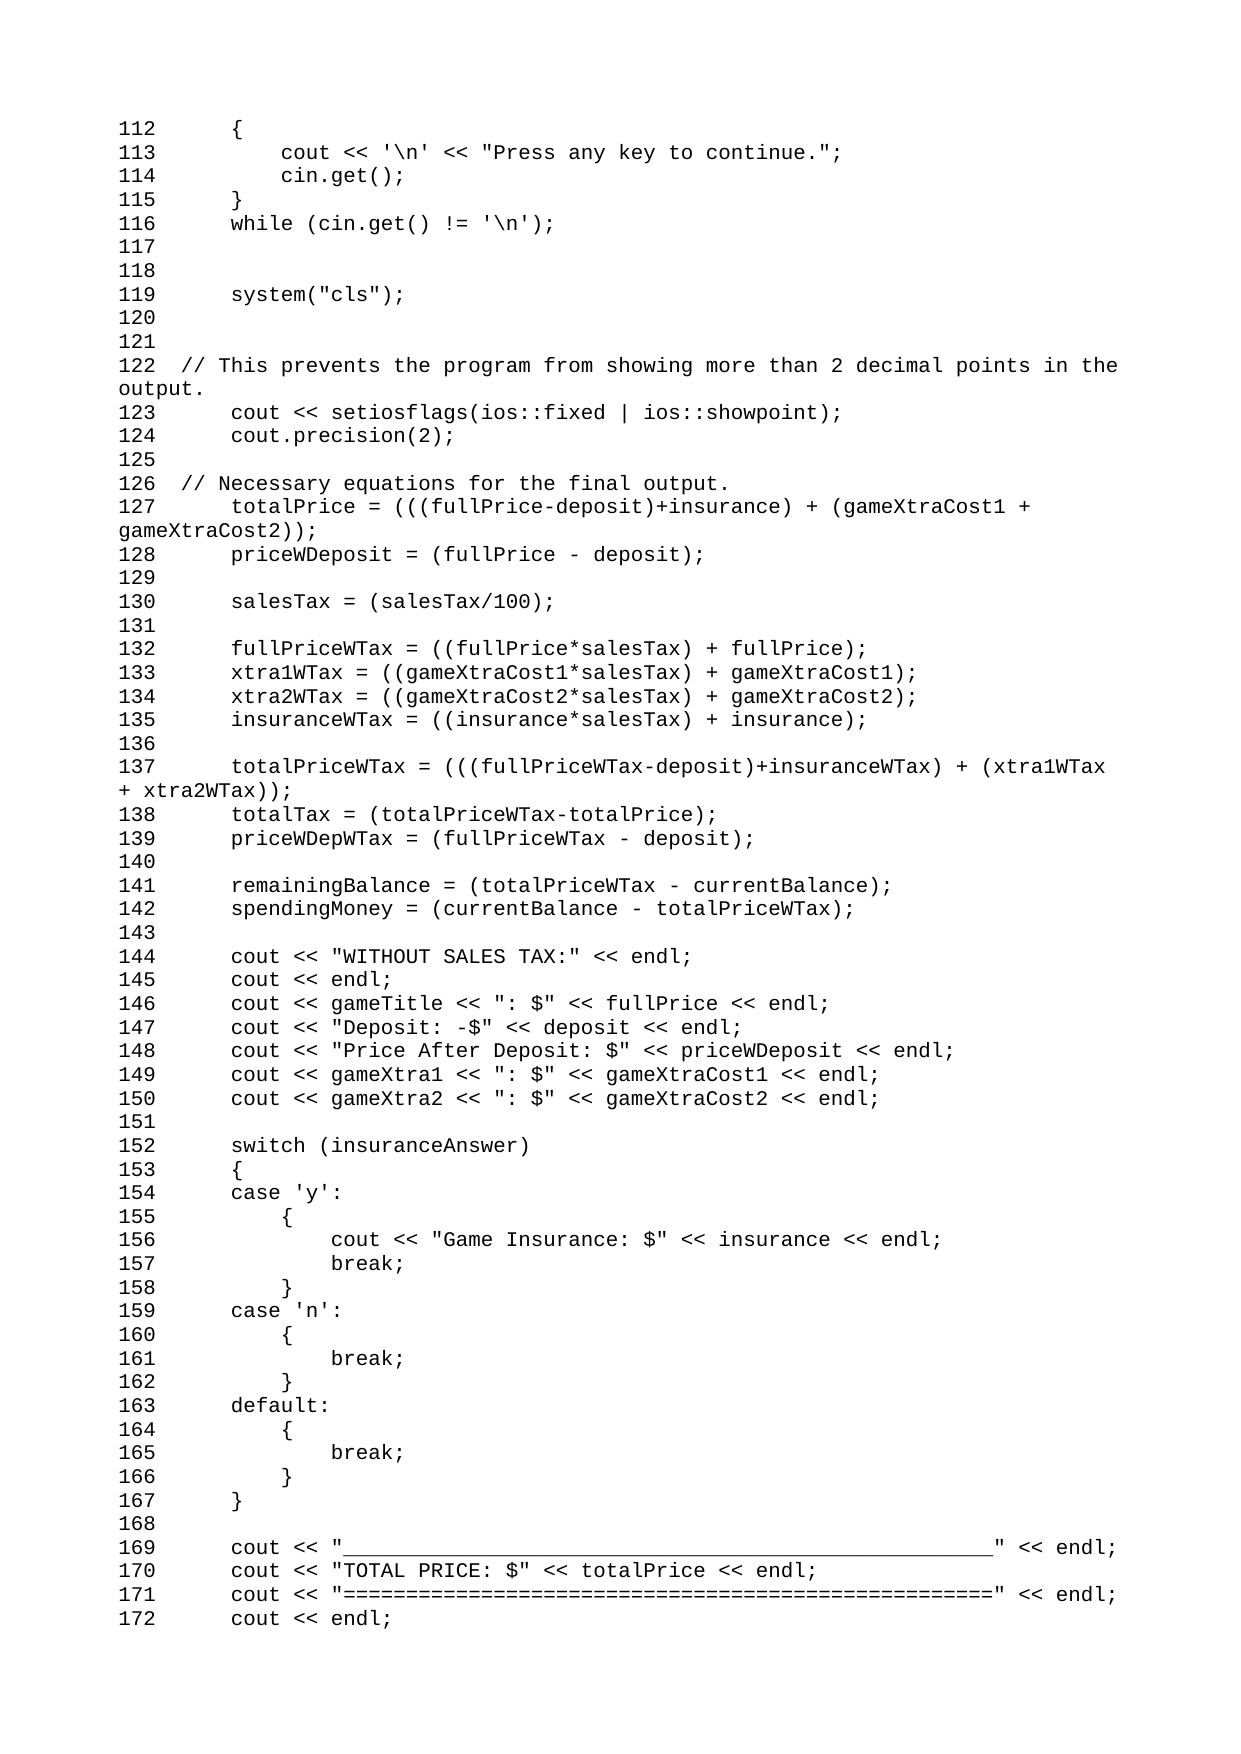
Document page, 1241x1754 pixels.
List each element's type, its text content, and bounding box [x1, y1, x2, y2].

subtitle 159 case 'n': [118, 1300, 1122, 1324]
subtitle 152 switch (insuranceAnswer) [118, 1135, 1122, 1158]
subtitle 167 } [118, 1489, 1122, 1513]
subtitle 119 system("cls"); [118, 284, 1122, 307]
subtitle 126 // Necessary equations for the final output. [118, 473, 1122, 496]
subtitle 163 default: [118, 1395, 1122, 1419]
subtitle 153 { [118, 1158, 1122, 1182]
subtitle 172 cout << endl; [118, 1608, 1122, 1631]
subtitle 171 cout << "====================================================" << endl; [118, 1584, 1122, 1608]
subtitle 170 cout << "TOTAL PRICE: $" << totalPrice << endl; [118, 1561, 1122, 1584]
subtitle 138 totalTax = (totalPriceWTax-totalPrice); [118, 804, 1122, 827]
subtitle 168 [118, 1513, 1122, 1537]
subtitle 165 break; [118, 1442, 1122, 1466]
subtitle 125 [118, 449, 1122, 473]
subtitle 155 { [118, 1206, 1122, 1229]
subtitle 113 cout << '\n' << "Press any key to continue."; [118, 142, 1122, 165]
subtitle 145 cout << endl; [118, 969, 1122, 993]
subtitle 144 cout << "WITHOUT SALES TAX:" << endl; [118, 946, 1122, 969]
subtitle 160 { [118, 1324, 1122, 1348]
subtitle 128 priceWDeposit = (fullPrice - deposit); [118, 544, 1122, 567]
subtitle 129 [118, 567, 1122, 591]
subtitle 151 [118, 1111, 1122, 1135]
subtitle 121 [118, 331, 1122, 354]
subtitle 120 [118, 307, 1122, 331]
subtitle 156 cout << "Game Insurance: $" << insurance << endl; [118, 1229, 1122, 1253]
subtitle 130 salesTax = (salesTax/100); [118, 591, 1122, 615]
subtitle 148 cout << "Price After Deposit: $" << priceWDeposit << endl; [118, 1040, 1122, 1064]
subtitle 117 [118, 236, 1122, 260]
subtitle 136 [118, 733, 1122, 757]
subtitle 139 priceWDepWTax = (fullPriceWTax - deposit); [118, 827, 1122, 851]
subtitle 161 break; [118, 1348, 1122, 1371]
subtitle 149 cout << gameXtra1 << ": $" << gameXtraCost1 << endl; [118, 1064, 1122, 1088]
subtitle 140 [118, 851, 1122, 875]
subtitle 112 { [118, 118, 1122, 142]
subtitle 142 spendingMoney = (currentBalance - totalPriceWTax); [118, 898, 1122, 922]
subtitle 133 xtra1WTax = ((gameXtraCost1*salesTax) + gameXtraCost1); [118, 662, 1122, 686]
subtitle 141 remainingBalance = (totalPriceWTax - currentBalance); [118, 875, 1122, 898]
subtitle 143 [118, 922, 1122, 946]
subtitle 122 // This prevents the program from showing more than 2 decimal points in the output. [118, 354, 1122, 402]
subtitle 123 cout << setiosflags(ios::fixed | ios::showpoint); [118, 402, 1122, 426]
subtitle 134 xtra2WTax = ((gameXtraCost2*salesTax) + gameXtraCost2); [118, 686, 1122, 709]
subtitle 115 } [118, 189, 1122, 213]
subtitle 118 [118, 260, 1122, 284]
subtitle 150 cout << gameXtra2 << ": $" << gameXtraCost2 << endl; [118, 1088, 1122, 1111]
subtitle 166 } [118, 1466, 1122, 1489]
subtitle 124 cout.precision(2); [118, 426, 1122, 449]
subtitle 127 totalPrice = (((fullPrice-deposit)+insurance) + (gameXtraCost1 + gameXtraCost2)); [118, 496, 1122, 544]
subtitle 147 cout << "Deposit: -$" << deposit << endl; [118, 1017, 1122, 1040]
subtitle 164 { [118, 1419, 1122, 1442]
subtitle 132 fullPriceWTax = ((fullPrice*salesTax) + fullPrice); [118, 638, 1122, 662]
subtitle 169 cout << "____________________________________________________" << endl; [118, 1537, 1122, 1561]
subtitle 162 } [118, 1371, 1122, 1395]
subtitle 116 while (cin.get() != '\n'); [118, 213, 1122, 236]
subtitle 114 cin.get(); [118, 165, 1122, 189]
subtitle 158 } [118, 1277, 1122, 1300]
subtitle 157 break; [118, 1253, 1122, 1277]
subtitle 146 cout << gameTitle << ": $" << fullPrice << endl; [118, 993, 1122, 1017]
subtitle 154 case 'y': [118, 1182, 1122, 1206]
subtitle 137 totalPriceWTax = (((fullPriceWTax-deposit)+insuranceWTax) + (xtra1WTax + xtra2WTax)); [118, 757, 1122, 804]
subtitle 131 [118, 615, 1122, 638]
subtitle 135 insuranceWTax = ((insurance*salesTax) + insurance); [118, 709, 1122, 733]
